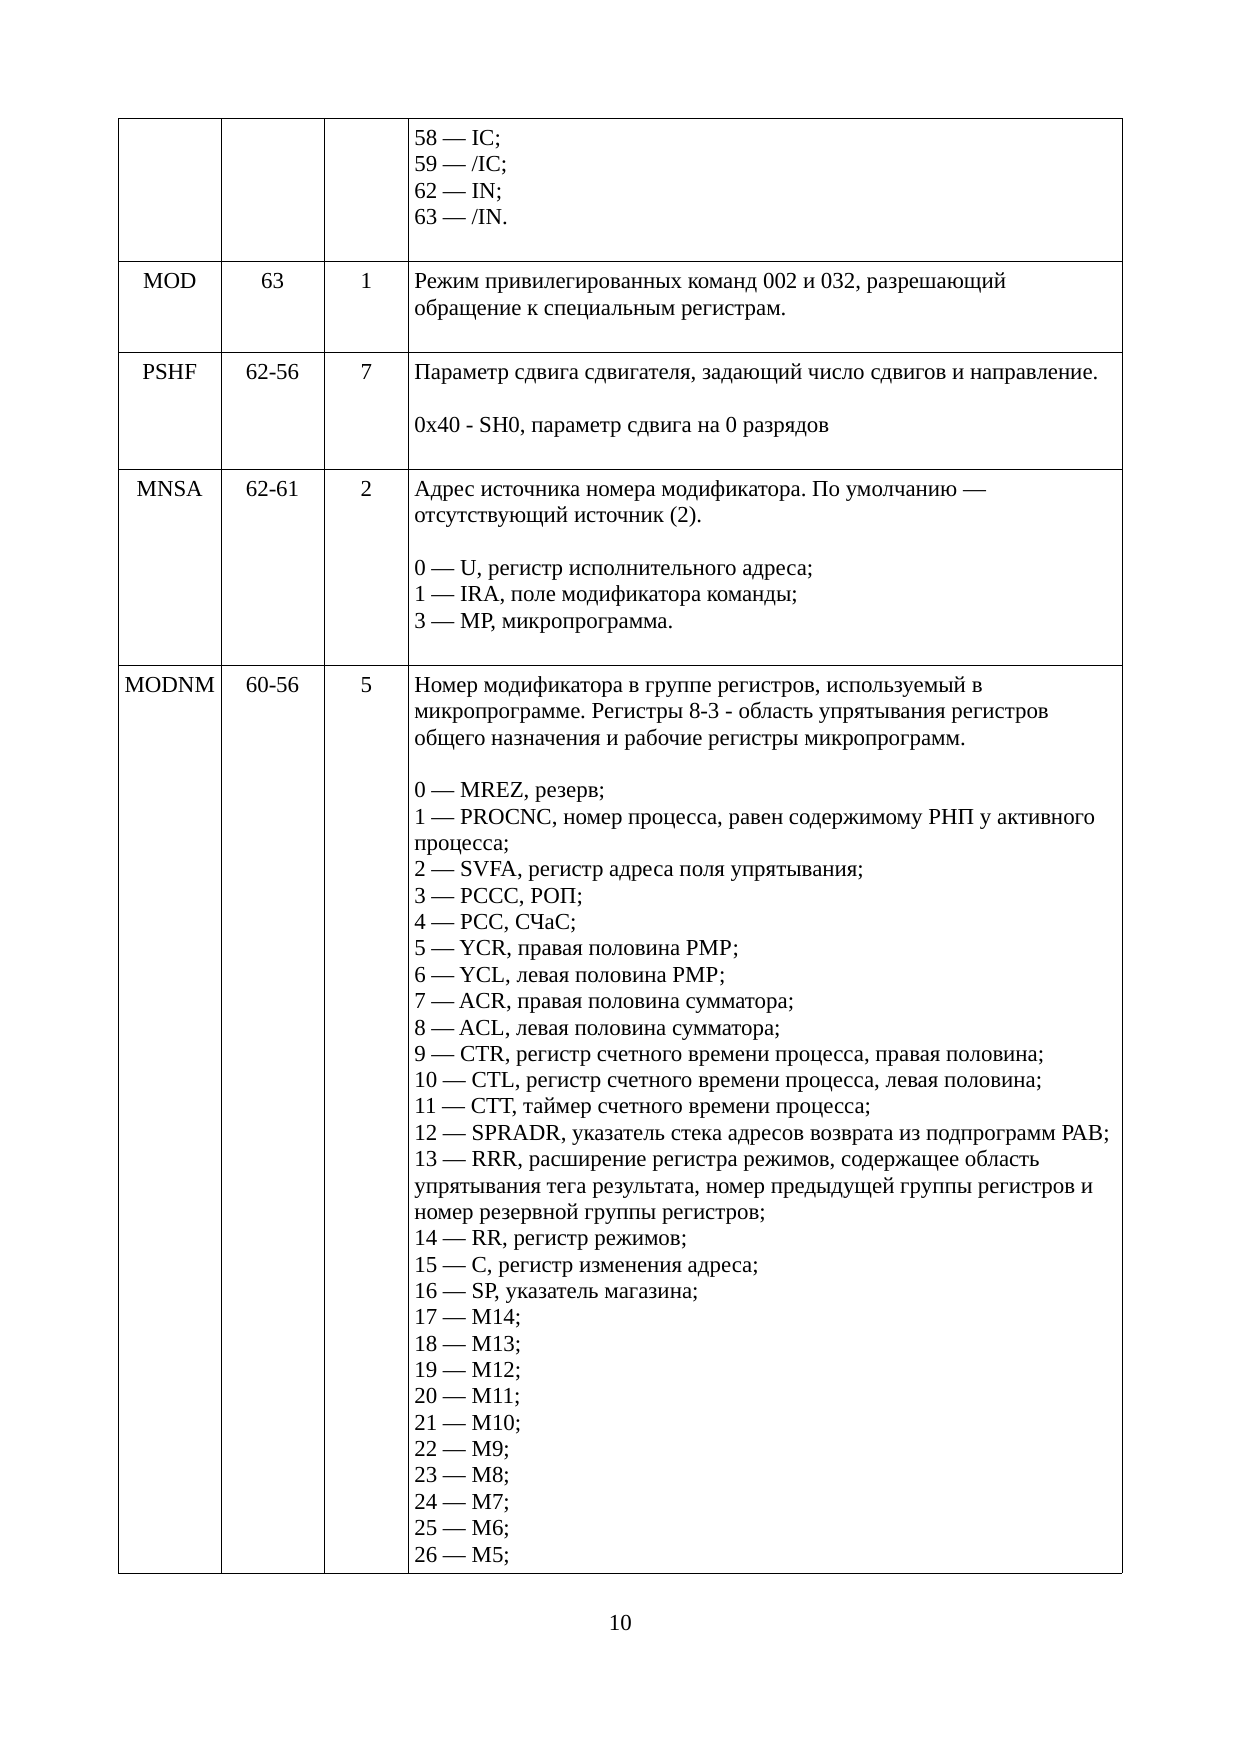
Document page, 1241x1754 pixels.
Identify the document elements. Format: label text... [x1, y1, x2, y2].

table_cell 5 [325, 666, 408, 1573]
table_cell Режим привилегированных команд 002 и 032, разрешающий обращение к специальным регистрам. [409, 262, 1122, 352]
table_cell MOD [119, 262, 221, 352]
table_cell [325, 119, 408, 261]
table_cell 63 [222, 262, 324, 352]
table_cell Номер модификатора в группе регистров, используемый в микропрограмме. Регистры 8-3 - область упрятывания регистров общего назначения и рабочие регистры микропрограмм. 0 — MREZ, резерв; 1 — PROCNC, номер процесса, равен содержимому РНП у активного процесса; 2 — SVFA, регистр адреса поля упрятывания; 3 — РССС, РОП; 4 — РСС, СЧаС; 5 — YCR, правая половина РМР; 6 — YCL, левая половина РМР; 7 — ACR, правая половина сумматора; 8 — ACL, левая половина сумматора; 9 — CTR, регистр счетного времени процесса, правая половина; 10 — CTL, регистр счетного времени процесса, левая половина; 11 — СТТ, таймер счетного времени процесса; 12 — SPRADR, указатель стека адресов возврата из подпрограмм РАВ; 13 — RRR, расширение регистра режимов, содержащее область упрятывания тега результата, номер предыдущей группы регистров и номер резервной группы регистров; 14 — RR, регистр режимов; 15 — С, регистр изменения адреса; 16 — SР, указатель магазина; 17 — М14; 18 — М13; 19 — М12; 20 — М11; 21 — М10; 22 — М9; 23 — М8; 24 — М7; 25 — М6; 26 — М5; [409, 666, 1122, 1573]
table_cell 1 [325, 262, 408, 352]
table_cell Адрес источника номера модификатора. По умолчанию — отсутствующий источник (2). 0 — U, регистр исполнительного адреса; 1 — IRA, поле модификатора команды; 3 — МР, микропрограмма. [409, 470, 1122, 665]
table_cell 2 [325, 470, 408, 665]
table_cell 62-56 [222, 353, 324, 469]
table_cell PSHF [119, 353, 221, 469]
table_cell 58 — IС; 59 — /IС; 62 — IN; 63 — /IN. [409, 119, 1122, 261]
table_cell [222, 119, 324, 261]
table_cell 60-56 [222, 666, 324, 1573]
table_cell 7 [325, 353, 408, 469]
table_cell MODNM [119, 666, 221, 1573]
table_cell MNSA [119, 470, 221, 665]
table_cell [119, 119, 221, 261]
table_cell 62-61 [222, 470, 324, 665]
table_cell Параметр сдвига сдвигателя, задающий число сдвигов и направление. 0x40 - SН0, параметр сдвига на 0 разрядов [409, 353, 1122, 469]
